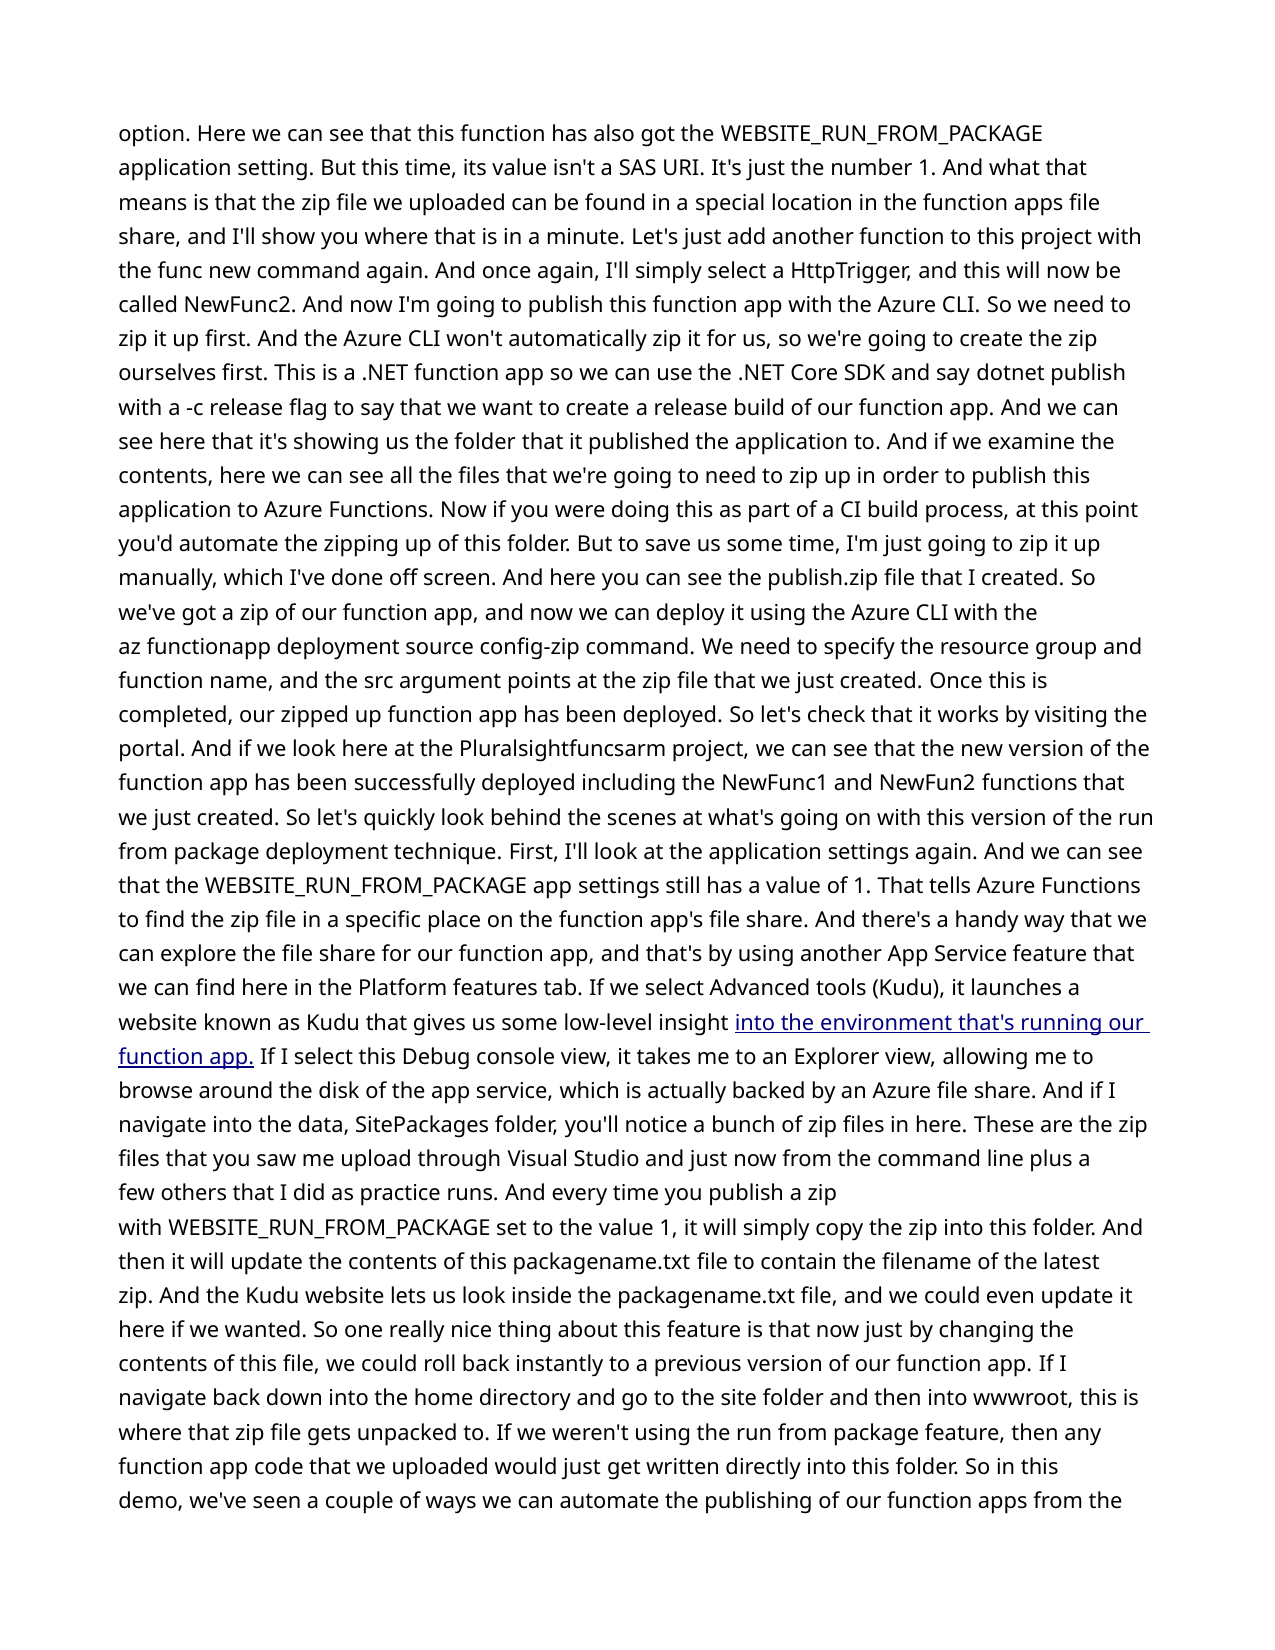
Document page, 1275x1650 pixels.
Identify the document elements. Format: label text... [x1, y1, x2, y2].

text option. Here we can see that this function has also got the WEBSITE_RUN_FROM_PACKAGE application setting. But this time, its value isn't a SAS URI. It's just the number 1. And what that means is that the zip file we uploaded can be found in a special location in the function apps file share, and I'll show you where that is in a minute. Let's just add another function to this project with the func new command again. And once again, I'll simply select a HttpTrigger, and this will now be called NewFunc2. And now I'm going to publish this function app with the Azure CLI. So we need to zip it up first. And the Azure CLI won't automatically zip it for us, so we're going to create the zip ourselves first. This is a .NET function app so we can use the .NET Core SDK and say dotnet publish with a -c release flag to say that we want to create a release build of our function app. And we can see here that it's showing us the folder that it published the application to. And if we examine the contents, here we can see all the files that we're going to need to zip up in order to publish this application to Azure Functions. Now if you were doing this as part of a CI build process, at this point you'd automate the zipping up of this folder. But to save us some time, I'm just going to zip it up manually, which I've done off screen. And here you can see the publish.zip file that I created. So we've got a zip of our function app, and now we can deploy it using the Azure CLI with the az functionapp deployment source config-zip command. We need to specify the resource group and function name, and the src argument points at the zip file that we just created. Once this is completed, our zipped up function app has been deployed. So let's check that it works by visiting the portal. And if we look here at the Pluralsightfuncsarm project, we can see that the new version of the function app has been successfully deployed including the NewFunc1 and NewFun2 functions that we just created. So let's quickly look behind the scenes at what's going on with this version of the run from package deployment technique. First, I'll look at the application settings again. And we can see that the WEBSITE_RUN_FROM_PACKAGE app settings still has a value of 1. That tells Azure Functions to find the zip file in a specific place on the function app's file share. And there's a handy way that we can explore the file share for our function app, and that's by using another App Service feature that we can find here in the Platform features tab. If we select Advanced tools (Kudu), it launches a website known as Kudu that gives us some low-level insight into the environment that's running our function app. If I select this Debug console view, it takes me to an Explorer view, allowing me to browse around the disk of the app service, which is actually backed by an Azure file share. And if I navigate into the data, SitePackages folder, you'll notice a bunch of zip files in here. These are the zip files that you saw me upload through Visual Studio and just now from the command line plus a few others that I did as practice runs. And every time you publish a zip with WEBSITE_RUN_FROM_PACKAGE set to the value 1, it will simply copy the zip into this folder. And then it will update the contents of this packagename.txt file to contain the filename of the latest zip. And the Kudu website lets us look inside the packagename.txt file, and we could even update it here if we wanted. So one really nice thing about this feature is that now just by changing the contents of this file, we could roll back instantly to a previous version of our function app. If I navigate back down into the home directory and go to the site folder and then into wwwroot, this is where that zip file gets unpacked to. If we weren't using the run from package feature, then any function app code that we uploaded would just get written directly into this folder. So in this demo, we've seen a couple of ways we can automate the publishing of our function apps from the [118, 118, 1157, 1514]
